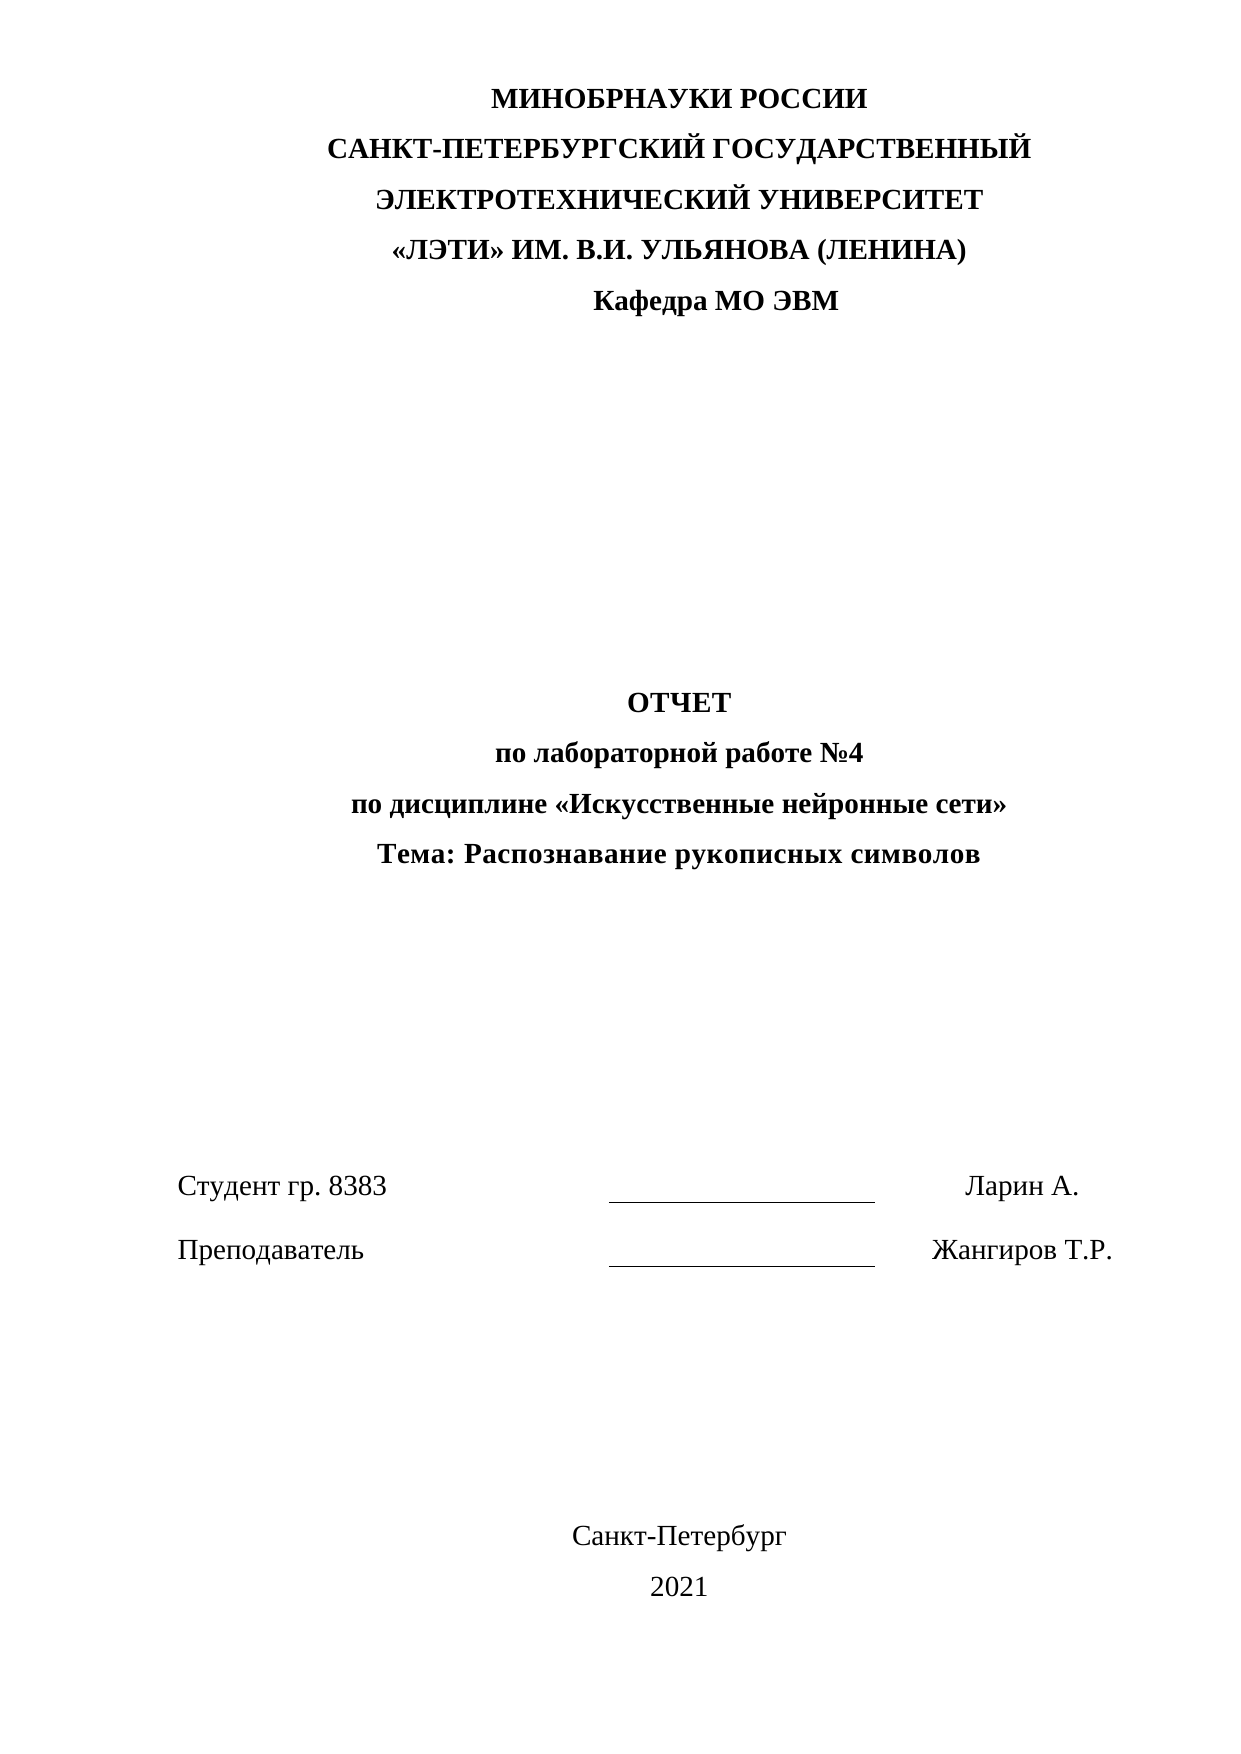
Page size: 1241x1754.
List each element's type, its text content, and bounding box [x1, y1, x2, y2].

text МИНОБРНАУКИ РОССИИ [177, 81, 1181, 115]
table_cell Преподаватель [166, 1202, 609, 1266]
text Тема: Распознавание рукописных символов [177, 836, 1181, 869]
table_header [609, 1138, 875, 1202]
table_header Студент гр. 8383 [166, 1138, 609, 1202]
table_cell [609, 1203, 875, 1266]
text Кафедра МО ЭВМ [177, 283, 1181, 316]
text «ЛЭТИ» им. В.И. Ульянова (Ленина) [177, 232, 1181, 266]
text отчет [177, 685, 1181, 719]
text по лабораторной работе №4 [177, 735, 1181, 769]
text по дисциплине «Искусственные нейронные сети» [177, 786, 1181, 819]
text Санкт-Петербург [177, 1518, 1181, 1552]
table_header Ларин А. [875, 1138, 1170, 1202]
text Санкт-Петербургский государственный [177, 132, 1181, 165]
table_cell Жангиров Т.Р. [875, 1202, 1170, 1266]
text электротехнический университет [177, 182, 1181, 216]
text 2021 [177, 1569, 1181, 1602]
